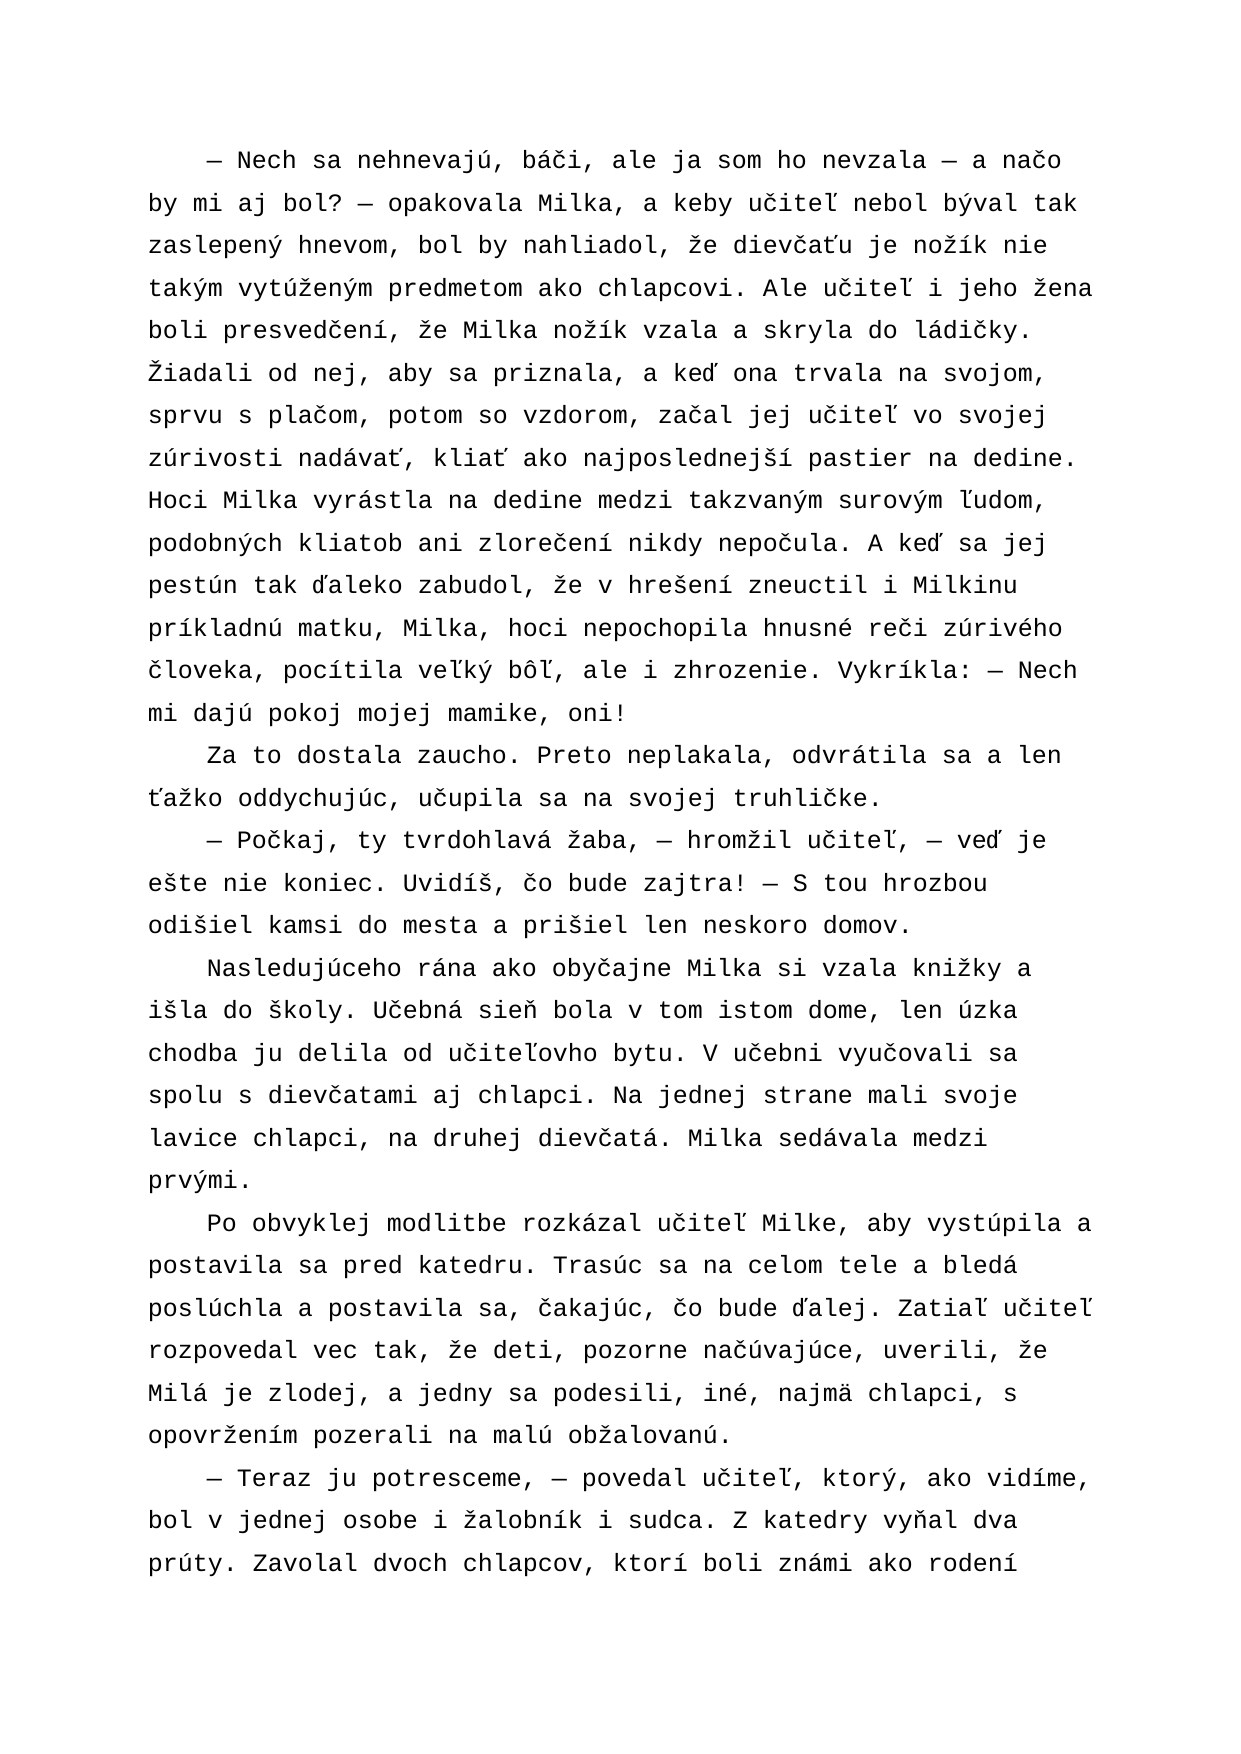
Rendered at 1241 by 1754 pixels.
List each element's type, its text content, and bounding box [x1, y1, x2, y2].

text — Teraz ju potresceme, — povedal učiteľ, ktorý, ako vidíme, bol v jednej osobe i žalobník i sudca. Z katedry vyňal dva prúty. Zavolal dvoch chlapcov, ktorí boli známi ako rodení [148, 1465, 1093, 1578]
text — Nech sa nehnevajú, báči, ale ja som ho nevzala — a načo by mi aj bol? — opakovala Milka, a keby učiteľ nebol býval tak zaslepený hnevom, bol by nahliadol, že dievčaťu je nožík nie takým vytúženým predmetom ako chlapcovi. Ale učiteľ i jeho žena boli presvedčení, že Milka nožík vzala a skryla do ládičky. Žiadali od nej, aby sa priznala, a keď ona trvala na svojom, sprvu s plačom, potom so vzdorom, začal jej učiteľ vo svojej zúrivosti nadávať, kliať ako najposlednejší pastier na dedine. Hoci Milka vyrástla na dedine medzi takzvaným surovým ľudom, podobných kliatob ani zlorečení nikdy nepočula. A keď sa jej pestún tak ďaleko zabudol, že v hrešení zneuctil i Milkinu príkladnú matku, Milka, hoci nepochopila hnusné reči zúrivého človeka, pocítila veľký bôľ, ale i zhrozenie. Vykríkla: — Nech mi dajú pokoj mojej mamike, oni! [148, 148, 1093, 728]
text Po obvyklej modlitbe rozkázal učiteľ Milke, aby vystúpila a postavila sa pred katedru. Trasúc sa na celom tele a bledá poslúchla a postavila sa, čakajúc, čo bude ďalej. Zatiaľ učiteľ rozpovedal vec tak, že deti, pozorne načúvajúce, uverili, že Milá je zlodej, a jedny sa podesili, iné, najmä chlapci, s opovržením pozerali na malú obžalovanú. [148, 1210, 1093, 1451]
text — Počkaj, ty tvrdohlavá žaba, — hromžil učiteľ, — veď je ešte nie koniec. Uvidíš, čo bude zajtra! — S tou hrozbou odišiel kamsi do mesta a prišiel len neskoro domov. [148, 828, 1093, 941]
text Nasledujúceho rána ako obyčajne Milka si vzala knižky a išla do školy. Učebná sieň bola v tom istom dome, len úzka chodba ju delila od učiteľovho bytu. V učebni vyučovali sa spolu s dievčatami aj chlapci. Na jednej strane mali svoje lavice chlapci, na druhej dievčatá. Milka sedávala medzi prvými. [148, 955, 1093, 1196]
text Za to dostala zaucho. Preto neplakala, odvrátila sa a len ťažko oddychujúc, učupila sa na svojej truhličke. [148, 743, 1093, 813]
